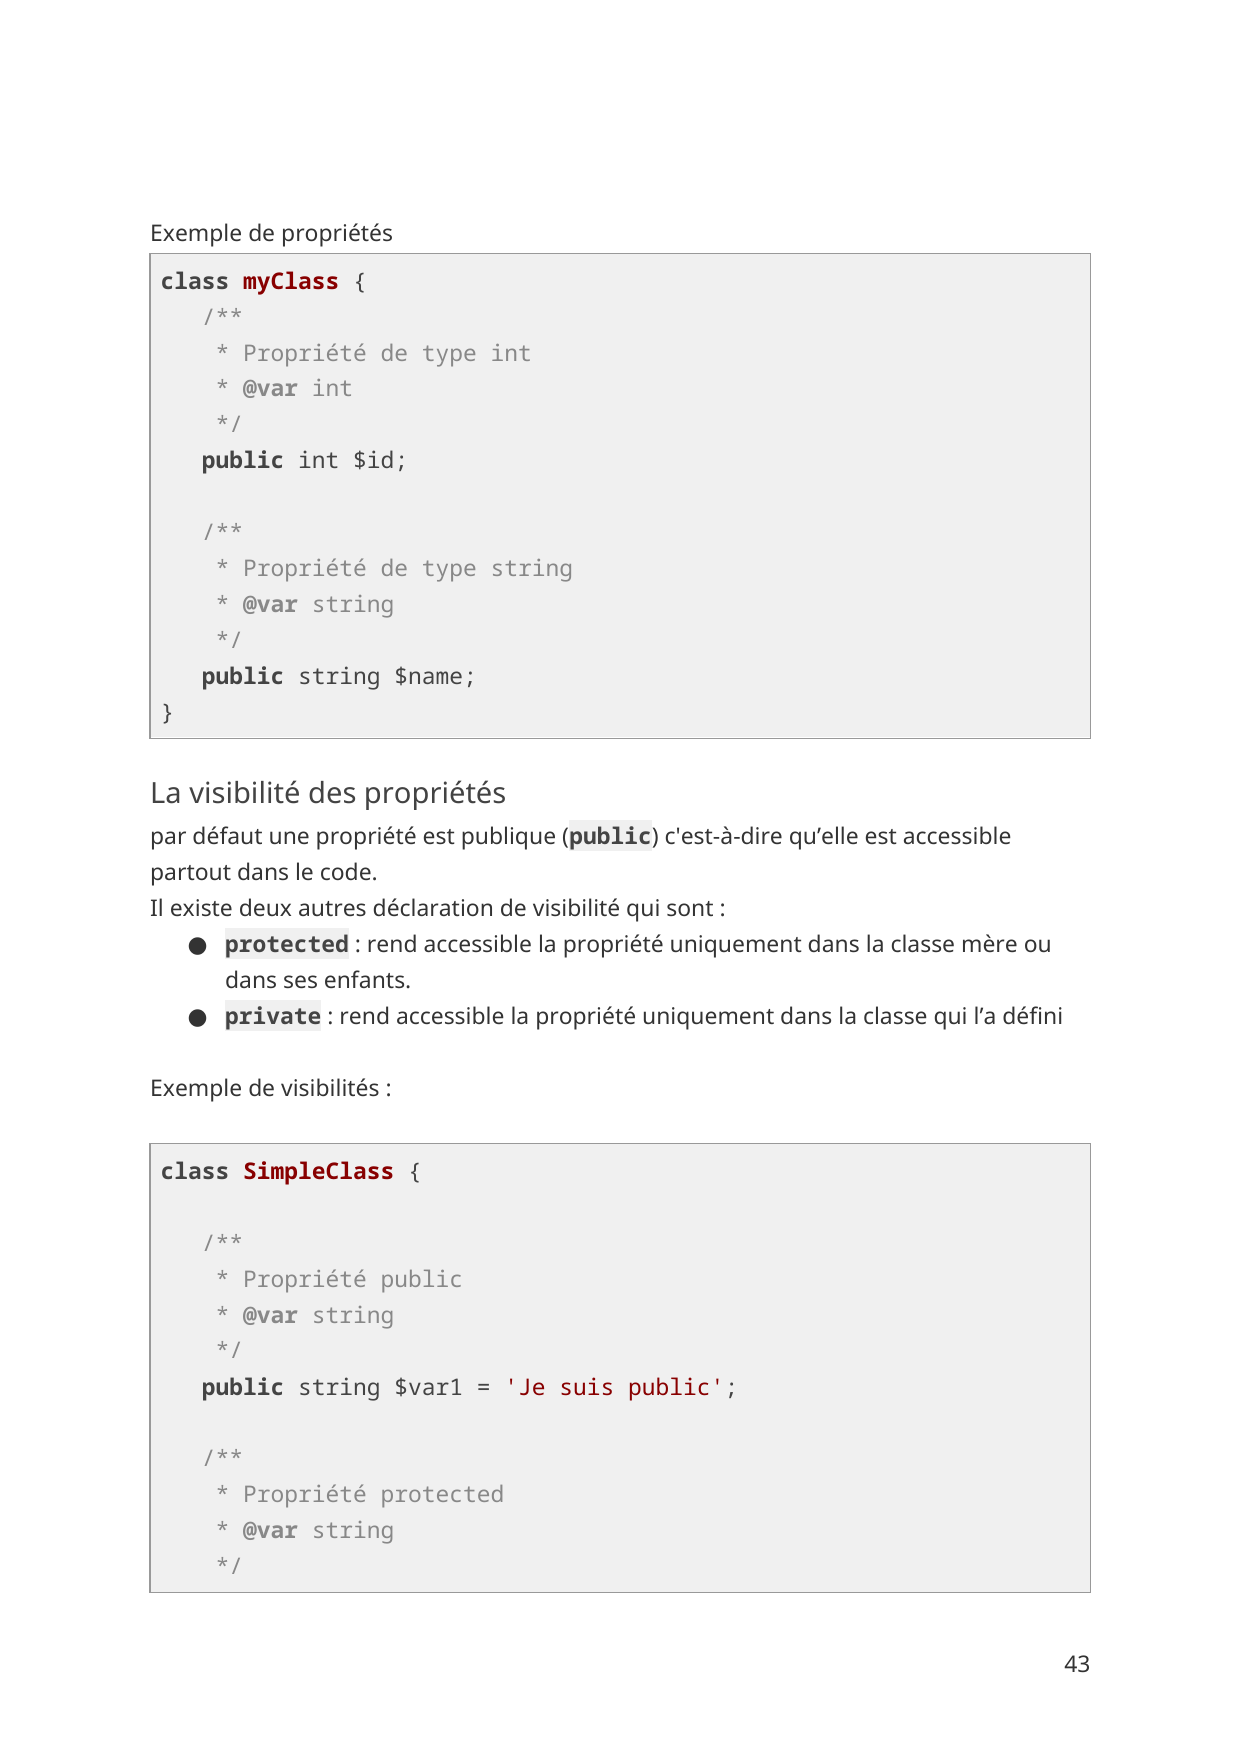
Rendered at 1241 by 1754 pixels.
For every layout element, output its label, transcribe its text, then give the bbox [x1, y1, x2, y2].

text Il existe deux autres déclaration de visibilité qui sont : [150, 892, 1090, 923]
list private : rend accessible la propriété uniquement dans la classe qui l’a défini [187, 999, 1090, 1031]
subtitle La visibilité des propriétés [150, 772, 1090, 812]
table_header class myClass { /** * Propriété de type int * @var int */ public int $id; /** * Propriété de type string * @var string */ public string $name; } [151, 254, 1090, 737]
table_header class SimpleClass { /** * Propriété public * @var string */ public string $var1 = 'Je suis public'; /** * Propriété protected * @var string */ [151, 1144, 1090, 1592]
text Exemple de visibilités : [150, 1071, 1090, 1103]
list protected : rend accessible la propriété uniquement dans la classe mère ou dans ses enfants. [187, 928, 1090, 995]
text par défaut une propriété est publique (public) c'est-à-dire qu’elle est accessible partout dans le code. [150, 820, 1090, 887]
text Exemple de propriétés [150, 217, 1090, 248]
